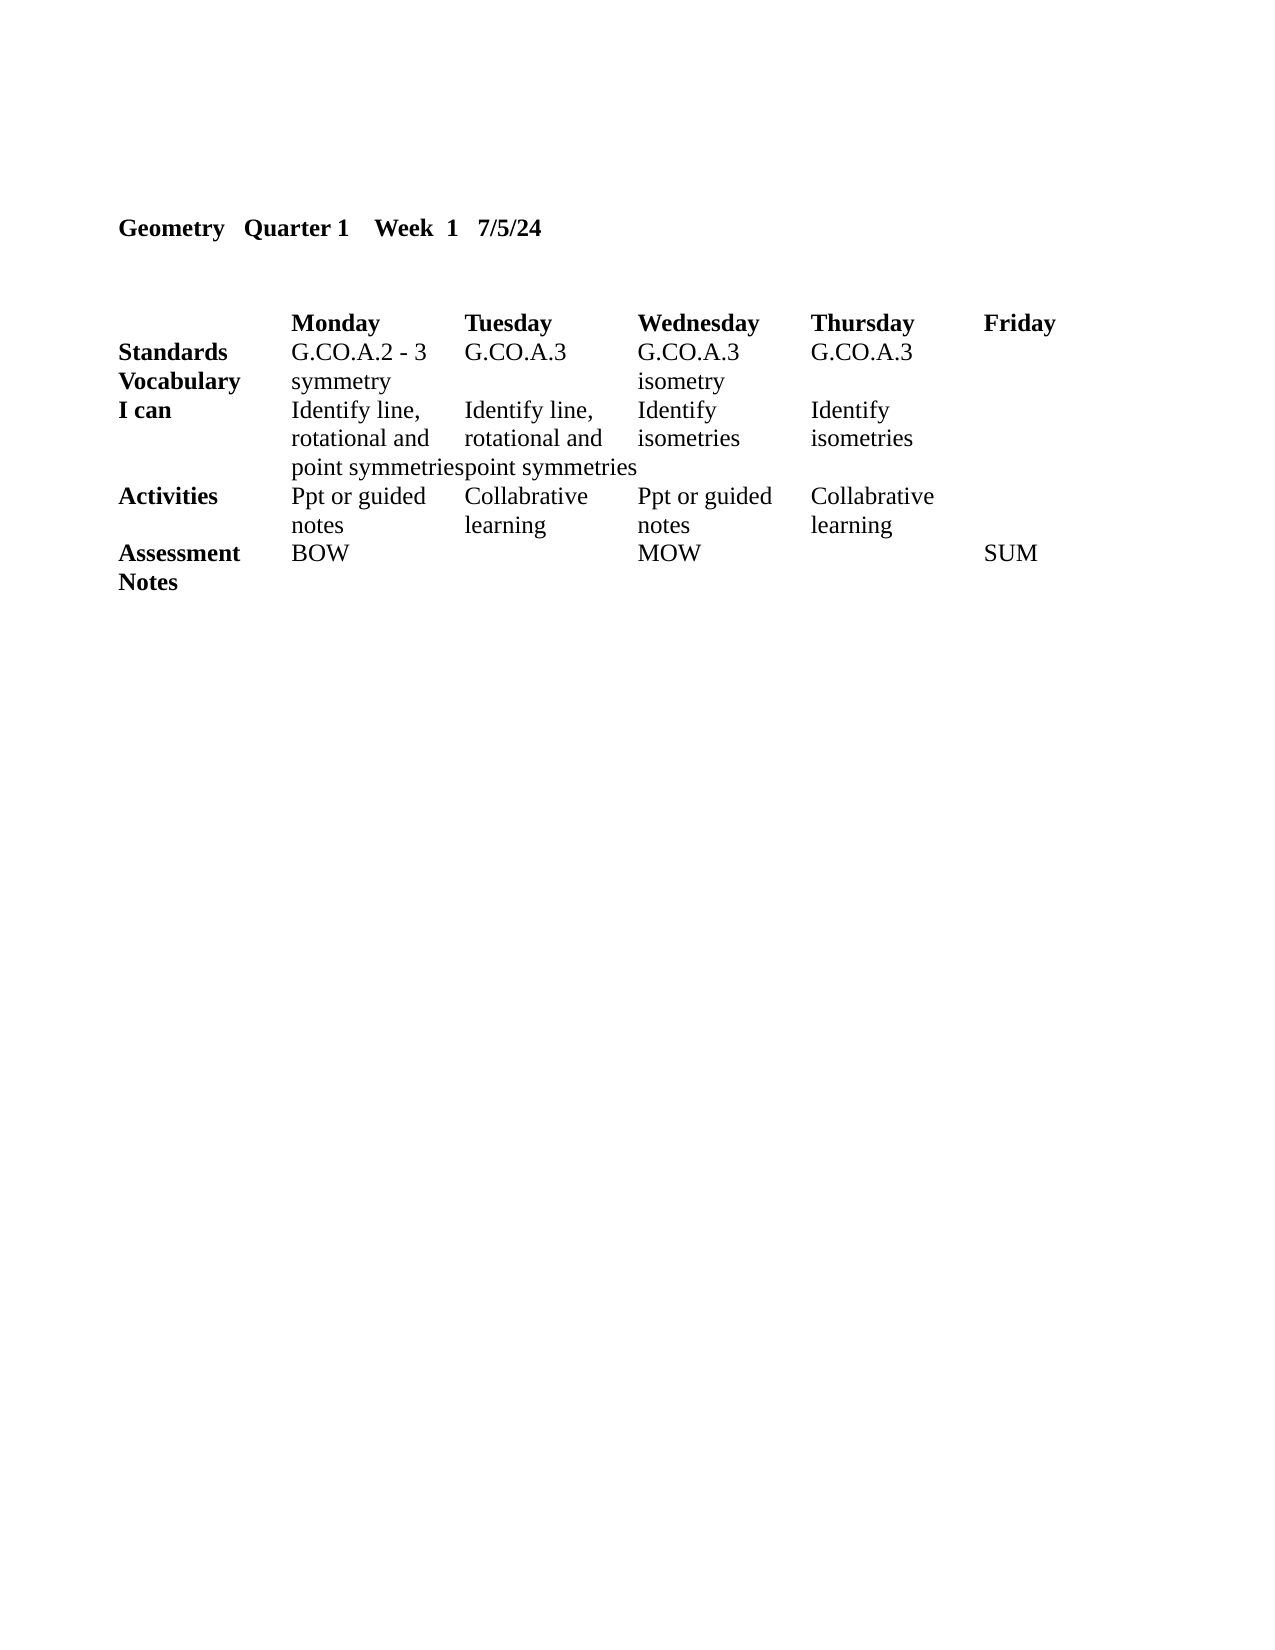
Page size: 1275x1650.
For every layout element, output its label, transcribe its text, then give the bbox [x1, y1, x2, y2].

table_header Thursday [811, 309, 984, 337]
table_cell Assessment [118, 539, 291, 567]
table_header [118, 309, 291, 337]
table_cell Ppt or guided notes [638, 481, 811, 538]
text Geometry Quarter 1 Week 1 7/5/24 [118, 213, 1157, 242]
table_cell Vocabulary [118, 366, 291, 395]
table_cell I can [118, 395, 291, 481]
table_cell Collabrative learning [811, 481, 984, 538]
table_cell [464, 366, 637, 395]
table_cell Ppt or guided notes [291, 481, 464, 538]
table_cell [811, 539, 984, 567]
table_cell MOW [638, 539, 811, 567]
table_cell BOW [291, 539, 464, 567]
table_cell G.CO.A.3 [464, 337, 637, 366]
table_cell [984, 337, 1157, 366]
table_cell [291, 567, 464, 596]
table_cell [984, 395, 1157, 481]
table_cell [984, 366, 1157, 395]
table_cell [811, 567, 984, 596]
table_cell [638, 567, 811, 596]
table_cell Identify isometries [811, 395, 984, 481]
table_cell isometry [638, 366, 811, 395]
table_cell G.CO.A.3 [638, 337, 811, 366]
table_cell [811, 366, 984, 395]
table_cell G.CO.A.3 [811, 337, 984, 366]
table_cell Notes [118, 567, 291, 596]
table_cell [984, 481, 1157, 538]
table_cell [984, 567, 1157, 596]
table_header Monday [291, 309, 464, 337]
table_cell symmetry [291, 366, 464, 395]
table_cell [464, 567, 637, 596]
table_cell Identify line, rotational and point symmetries [291, 395, 464, 481]
table_cell Identify isometries [638, 395, 811, 481]
table_header Friday [984, 309, 1157, 337]
table_header Tuesday [464, 309, 637, 337]
table_cell Standards [118, 337, 291, 366]
table_cell Identify line, rotational and point symmetries [464, 395, 637, 481]
table_cell Activities [118, 481, 291, 538]
table_header Wednesday [638, 309, 811, 337]
table_cell SUM [984, 539, 1157, 567]
table_cell G.CO.A.2 - 3 [291, 337, 464, 366]
table_cell [464, 539, 637, 567]
table_cell Collabrative learning [464, 481, 637, 538]
